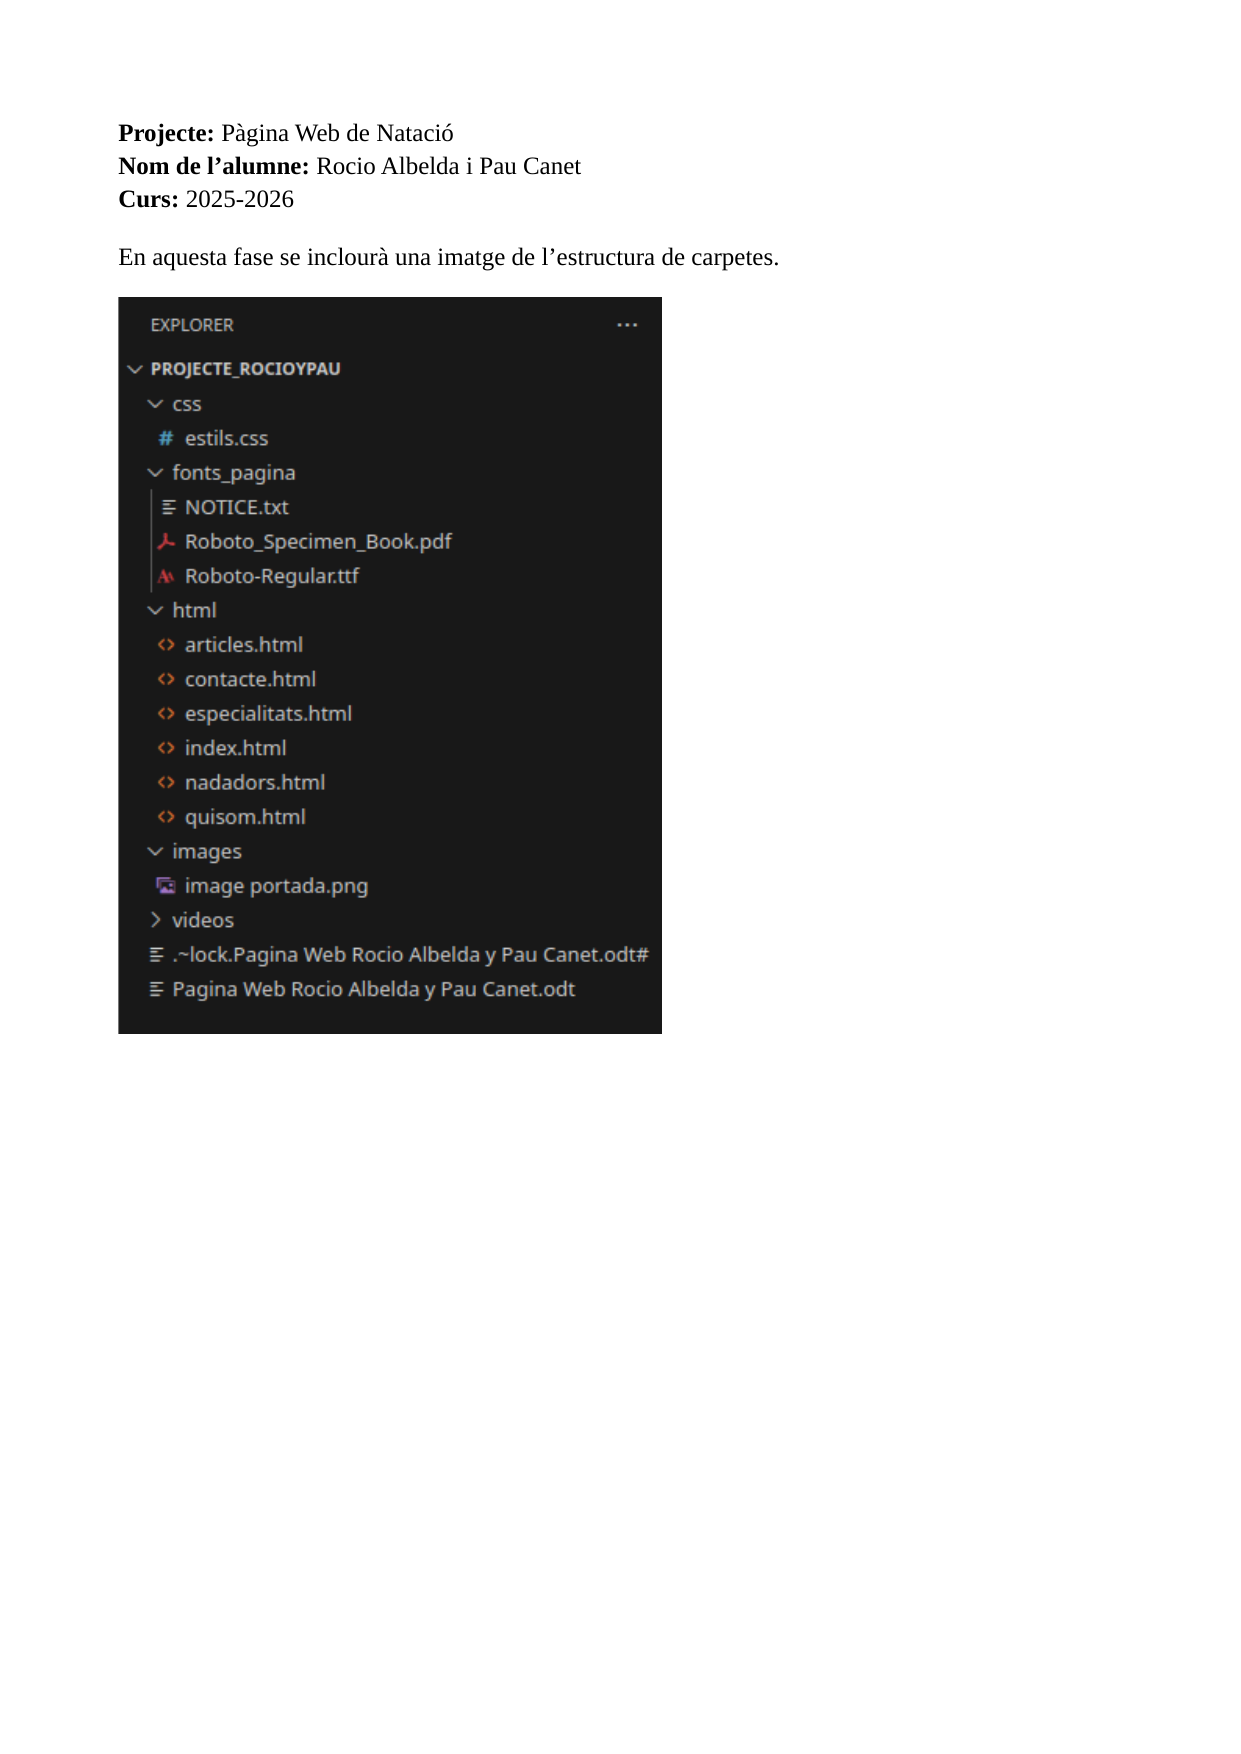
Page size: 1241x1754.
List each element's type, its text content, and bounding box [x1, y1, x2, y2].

text En aquesta fase se inclourà una imatge de l’estructura de carpetes. [118, 242, 1122, 271]
picture [118, 297, 662, 1034]
